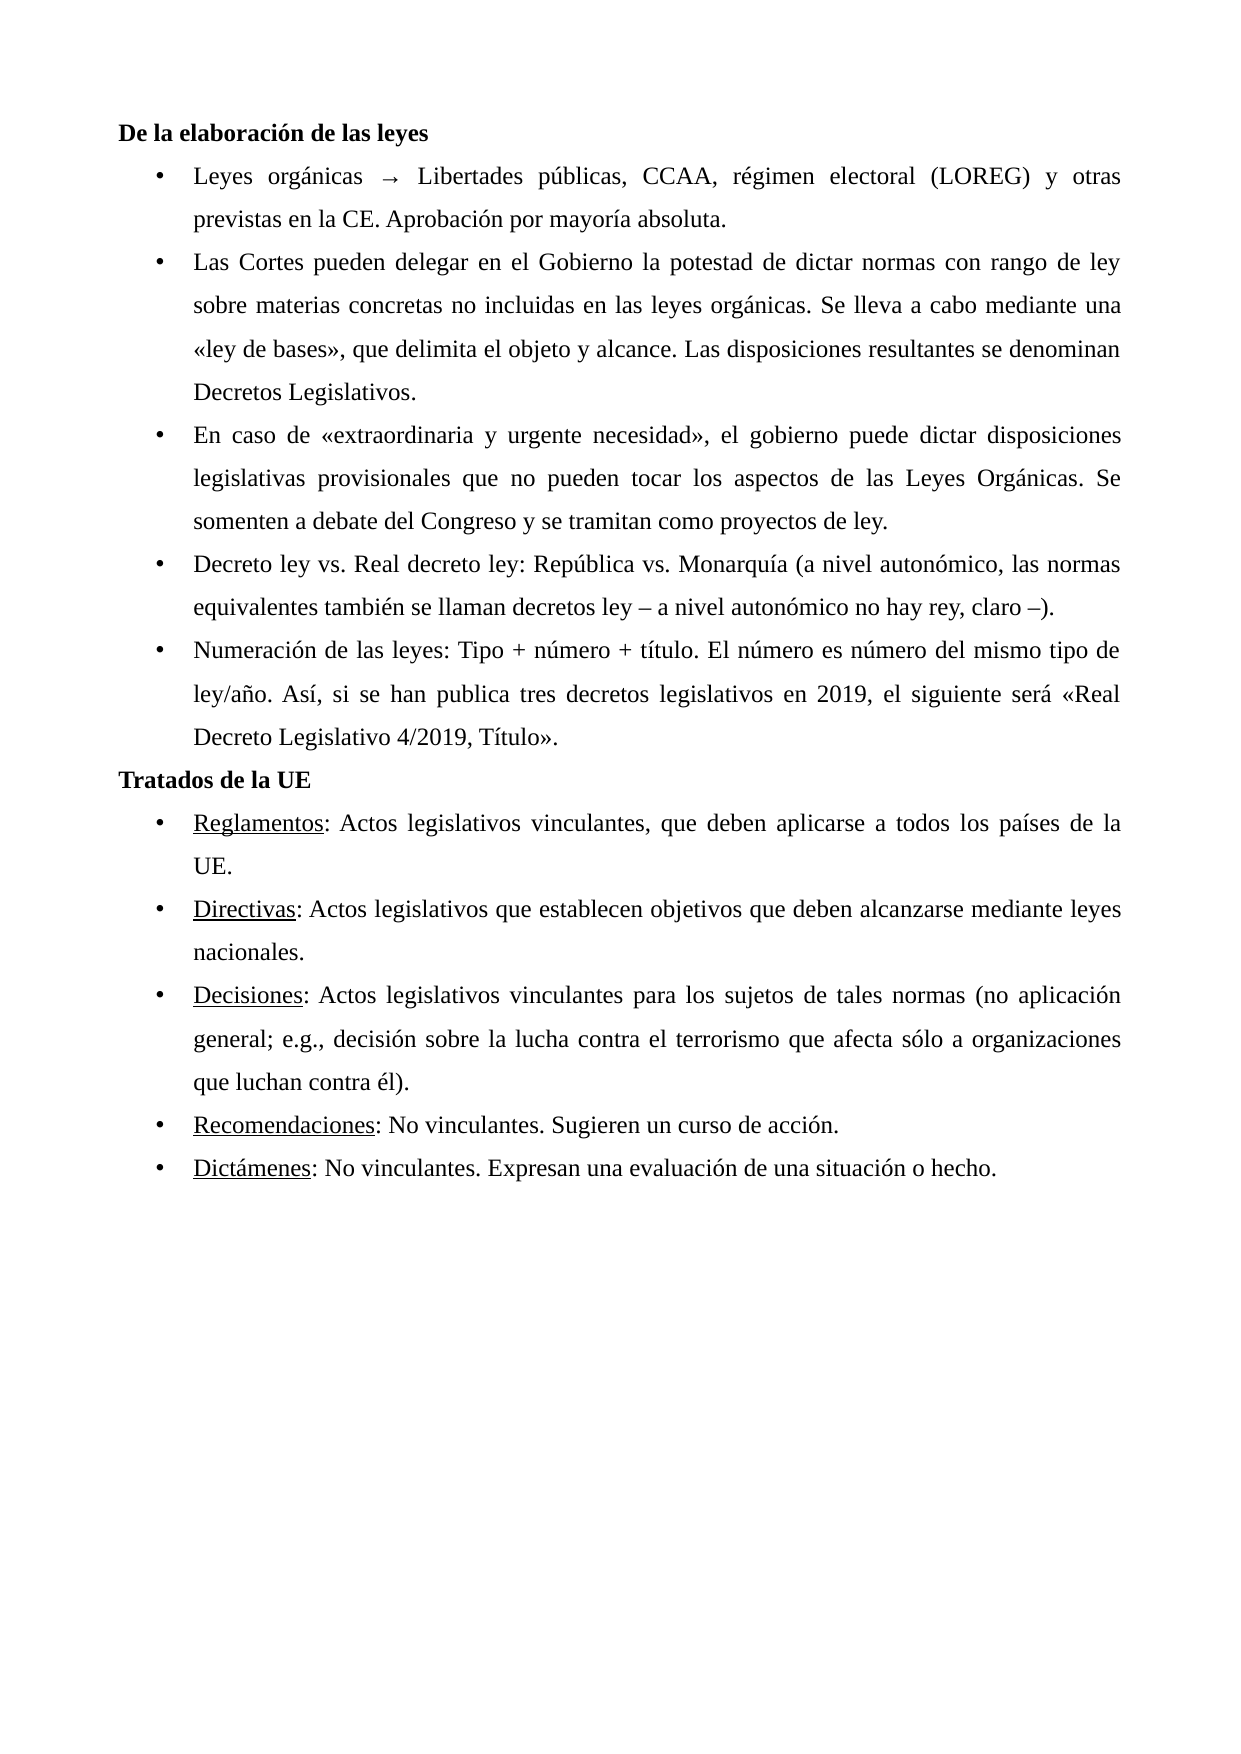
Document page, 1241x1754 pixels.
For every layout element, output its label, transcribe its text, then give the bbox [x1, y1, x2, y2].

list Leyes orgánicas → Libertades públicas, CCAA, régimen electoral (LOREG) y otras previstas en la CE. Aprobación por mayoría absoluta. [156, 161, 1122, 233]
list Las Cortes pueden delegar en el Gobierno la potestad de dictar normas con rango de ley sobre materias concretas no incluidas en las leyes orgánicas. Se lleva a cabo mediante una «ley de bases», que delimita el objeto y alcance. Las disposiciones resultantes se denominan Decretos Legislativos. [156, 247, 1122, 406]
list En caso de «extraordinaria y urgente necesidad», el gobierno puede dictar disposiciones legislativas provisionales que no pueden tocar los aspectos de las Leyes Orgánicas. Se somenten a debate del Congreso y se tramitan como proyectos de ley. [156, 420, 1122, 535]
list Directivas: Actos legislativos que establecen objetivos que deben alcanzarse mediante leyes nacionales. [156, 894, 1122, 966]
list Numeración de las leyes: Tipo + número + título. El número es número del mismo tipo de ley/año. Así, si se han publica tres decretos legislativos en 2019, el siguiente será «Real Decreto Legislativo 4/2019, Título». [156, 636, 1122, 751]
list Dictámenes: No vinculantes. Expresan una evaluación de una situación o hecho. [156, 1153, 1122, 1182]
list Reglamentos: Actos legislativos vinculantes, que deben aplicarse a todos los países de la UE. [156, 808, 1122, 880]
list Decisiones: Actos legislativos vinculantes para los sujetos de tales normas (no aplicación general; e.g., decisión sobre la lucha contra el terrorismo que afecta sólo a organizaciones que luchan contra él). [156, 981, 1122, 1096]
list Recomendaciones: No vinculantes. Sugieren un curso de acción. [156, 1110, 1122, 1139]
text Tratados de la UE [118, 765, 1122, 794]
list Decreto ley vs. Real decreto ley: República vs. Monarquía (a nivel autonómico, las normas equivalentes también se llaman decretos ley – a nivel autonómico no hay rey, claro –). [156, 549, 1122, 621]
text De la elaboración de las leyes [118, 118, 1122, 147]
